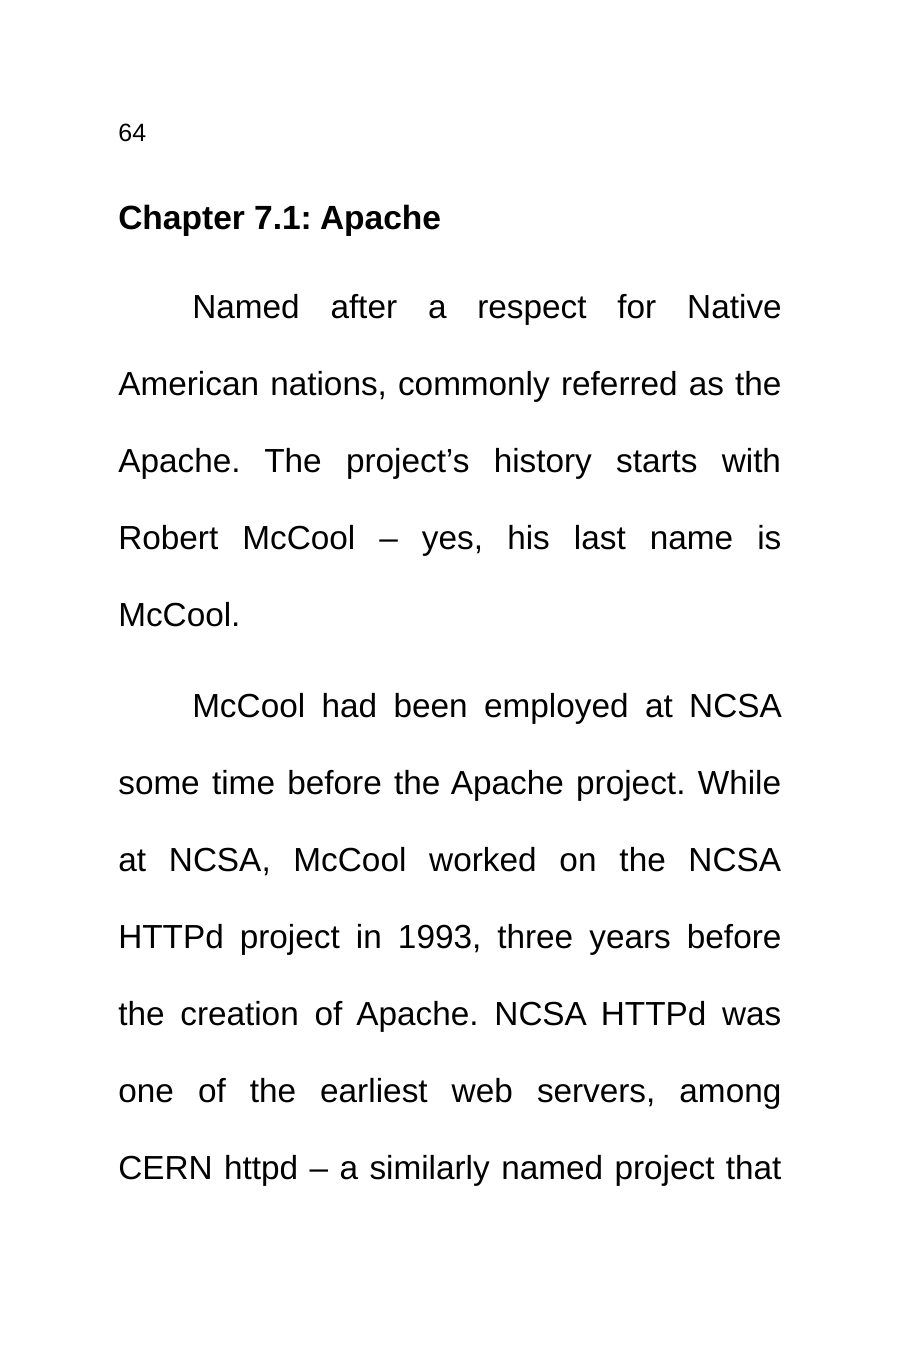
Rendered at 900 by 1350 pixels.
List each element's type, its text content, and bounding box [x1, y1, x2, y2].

text Named after a respect for Native American nations, commonly referred as the Apache. The project’s history starts with Robert McCool – yes, his last name is McCool. [118, 287, 782, 633]
text McCool had been employed at NCSA some time before the Apache project. While at NCSA, McCool worked on the NCSA HTTPd project in 1993, three years before the creation of Apache. NCSA HTTPd was one of the earliest web servers, among CERN httpd – a similarly named project that [118, 686, 782, 1186]
subtitle Chapter 7.1: Apache [118, 198, 782, 236]
